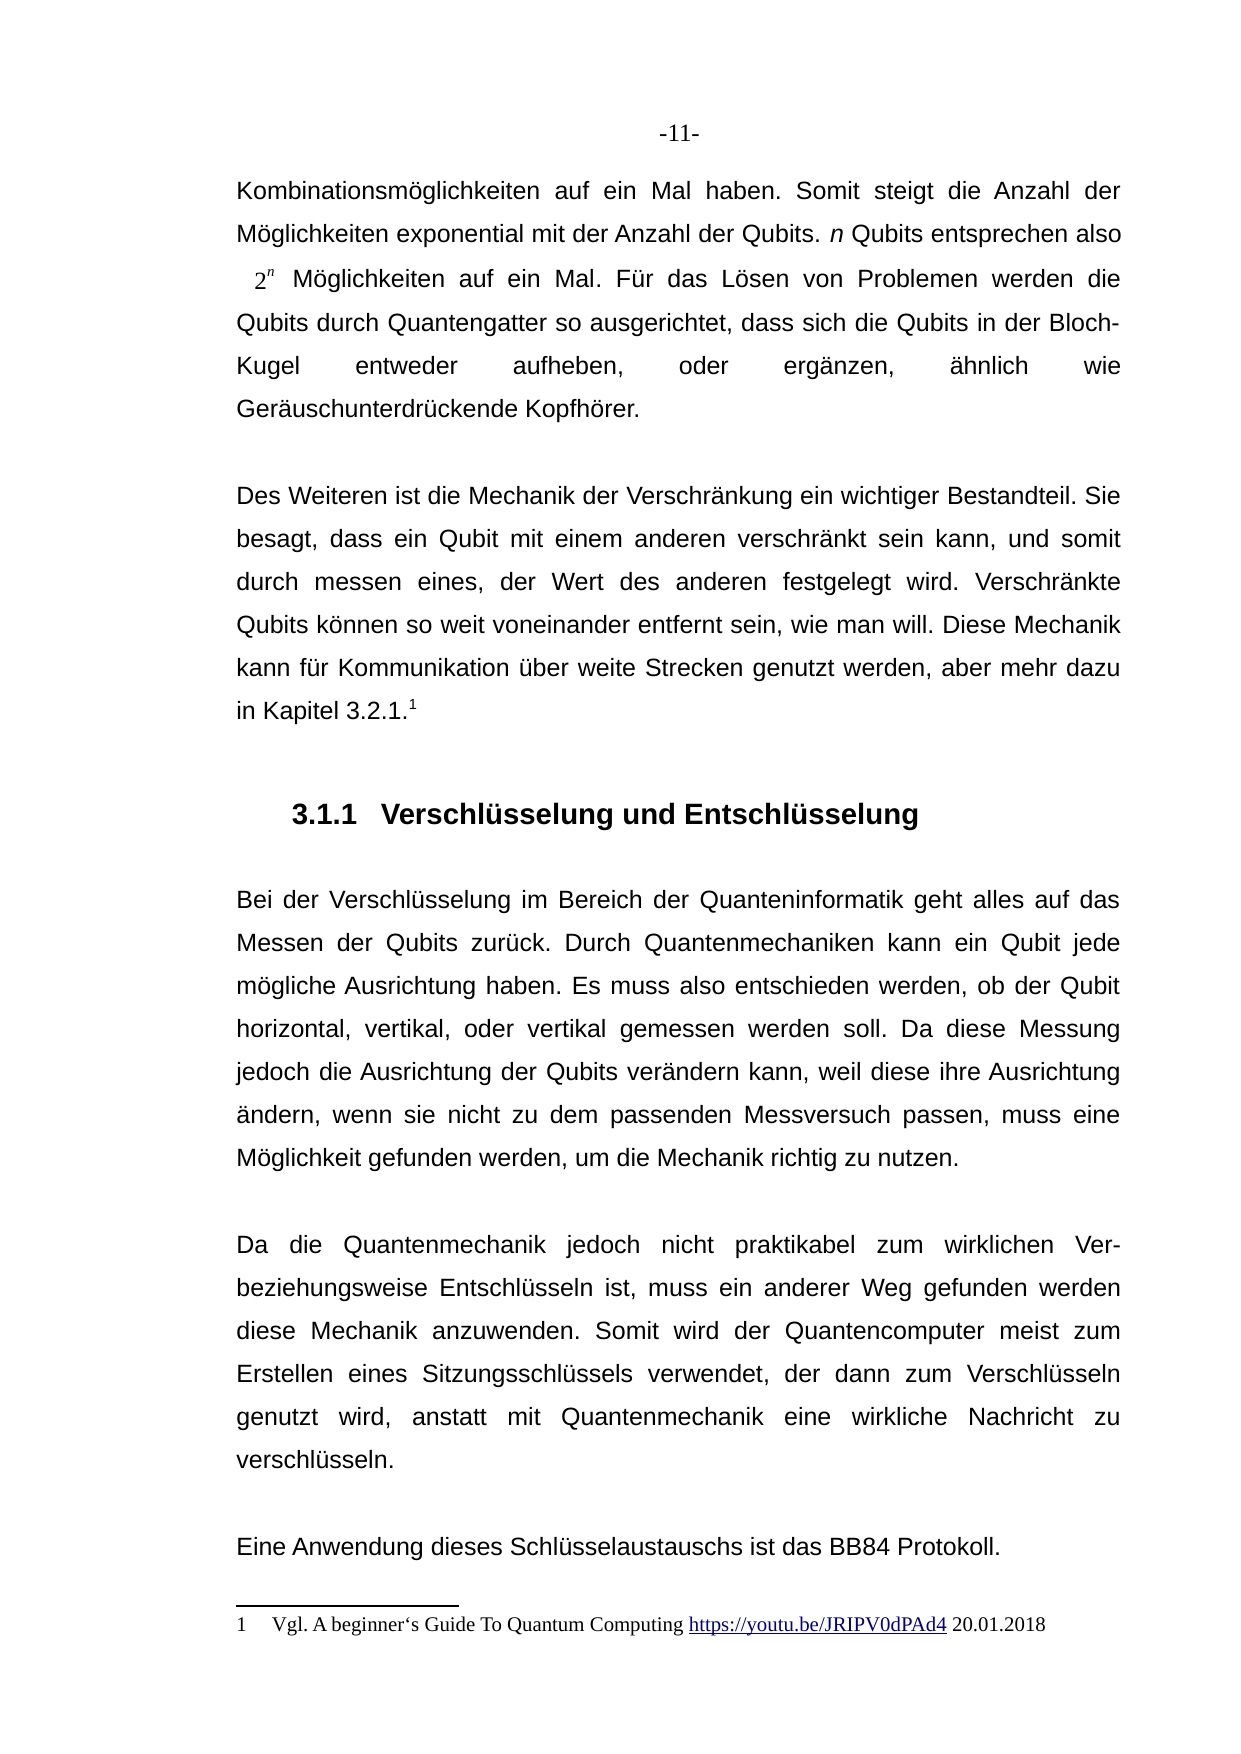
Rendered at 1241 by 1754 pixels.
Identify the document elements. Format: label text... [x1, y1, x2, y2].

text Des Weiteren ist die Mechanik der Verschränkung ein wichtiger Bestandteil. Sie besagt, dass ein Qubit mit einem anderen verschränkt sein kann, und somit durch messen eines, der Wert des anderen festgelegt wird. Verschränkte Qubits können so weit voneinander entfernt sein, wie man will. Diese Mechanik kann für Kommunikation über weite Strecken genutzt werden, aber mehr dazu in Kapitel 3.2.1. [236, 481, 1122, 725]
text Da die Quantenmechanik jedoch nicht praktikabel zum wirklichen Ver- beziehungsweise Entschlüsseln ist, muss ein anderer Weg gefunden werden diese Mechanik anzuwenden. Somit wird der Quantencomputer meist zum Erstellen eines Sitzungsschlüssels verwendet, der dann zum Verschlüsseln genutzt wird, anstatt mit Quantenmechanik eine wirkliche Nachricht zu verschlüsseln. [236, 1229, 1122, 1474]
subtitle Verschlüsselung und Entschlüsselung [283, 797, 1122, 831]
text Eine Anwendung dieses Schlüsselaustauschs ist das BB84 Protokoll. [236, 1531, 1122, 1560]
text Bei der Verschlüsselung im Bereich der Quanteninformatik geht alles auf das Messen der Qubits zurück. Durch Quantenmechaniken kann ein Qubit jede mögliche Ausrichtung haben. Es muss also entschieden werden, ob der Qubit horizontal, vertikal, oder vertikal gemessen werden soll. Da diese Messung jedoch die Ausrichtung der Qubits verändern kann, weil diese ihre Ausrichtung ändern, wenn sie nicht zu dem passenden Messversuch passen, muss eine Möglichkeit gefunden werden, um die Mechanik richtig zu nutzen. [236, 884, 1122, 1172]
text Vgl. A beginner‘s Guide To Quantum Computing https://youtu.be/JRIPV0dPAd4 20.01.2018 [236, 1612, 1122, 1636]
text Kombinationsmöglichkeiten auf ein Mal haben. Somit steigt die Anzahl der Möglichkeiten exponential mit der Anzahl der Qubits. n Qubits entsprechen also Möglichkeiten auf ein Mal. Für das Lösen von Problemen werden die Qubits durch Quantengatter so ausgerichtet, dass sich die Qubits in der Bloch-Kugel entweder aufheben, oder ergänzen, ähnlich wie Geräuschunterdrückende Kopfhörer. [236, 176, 1122, 423]
